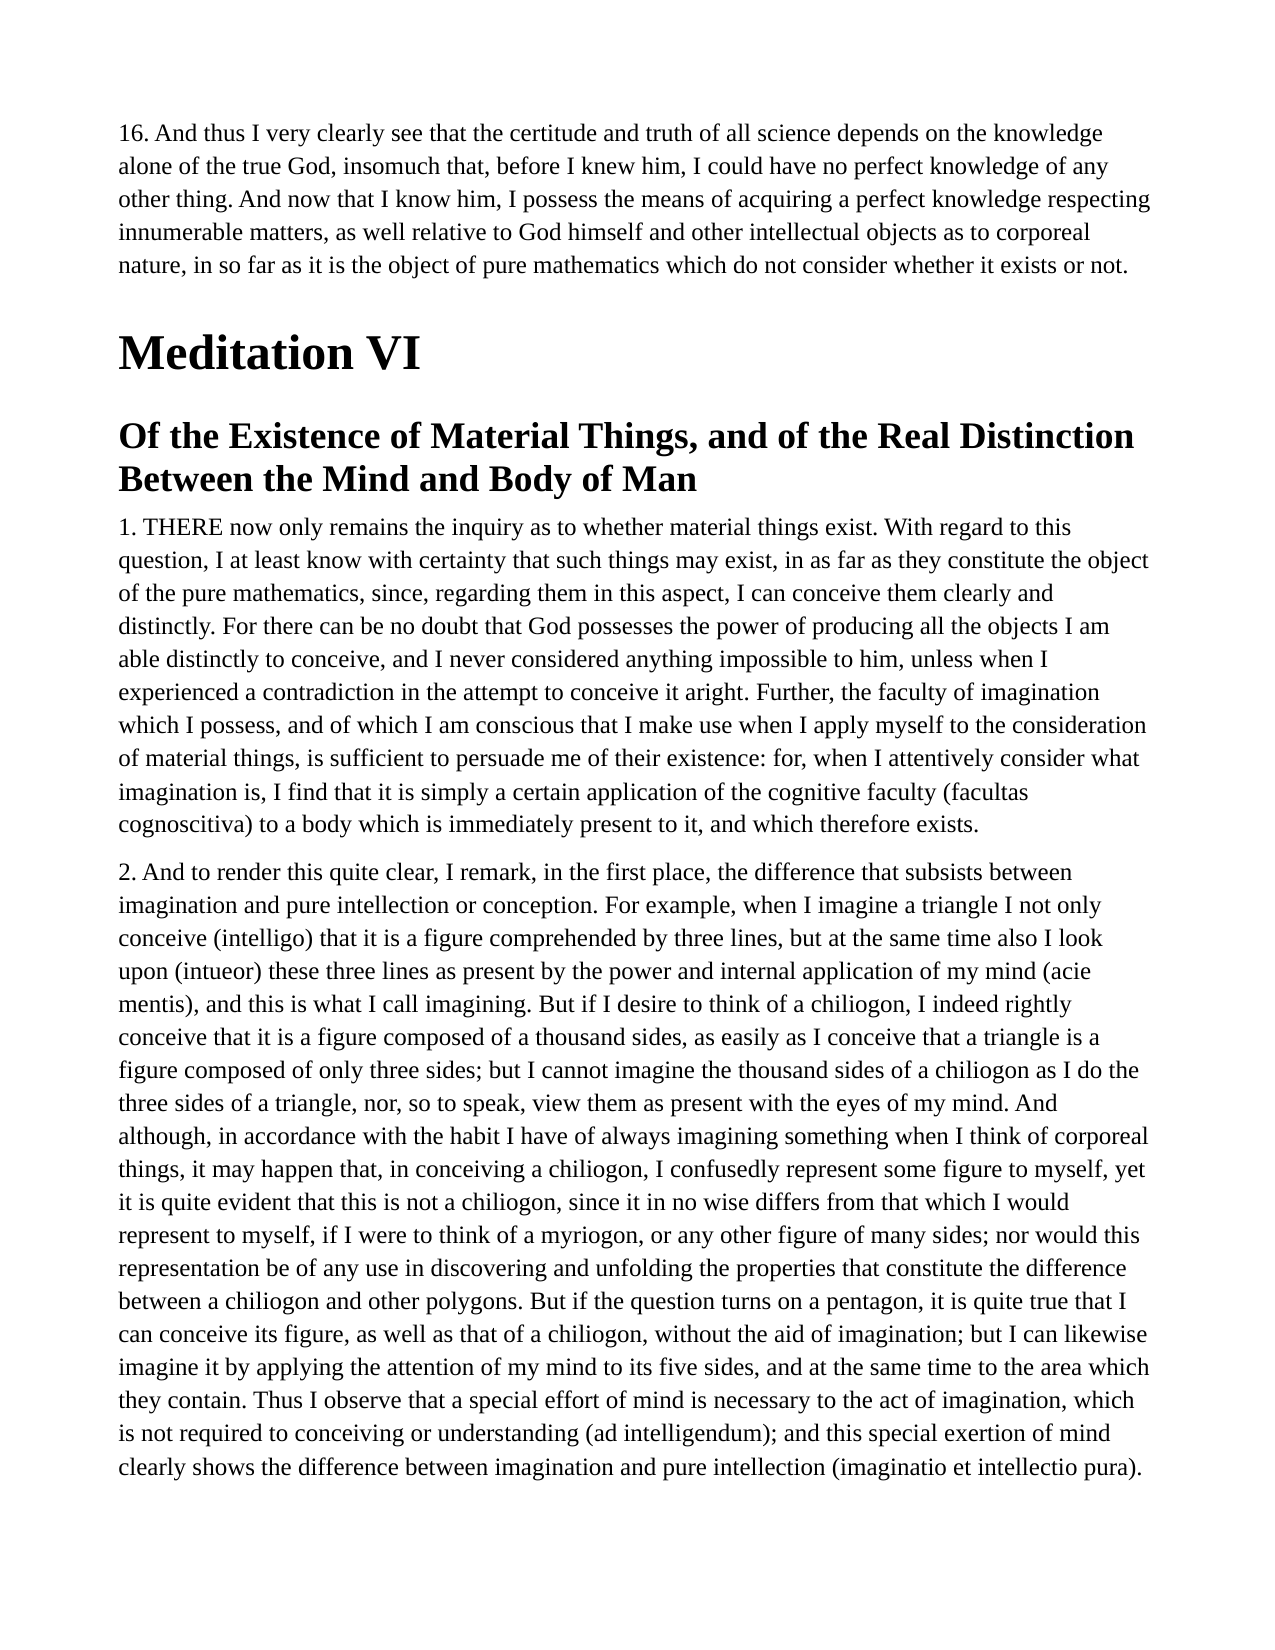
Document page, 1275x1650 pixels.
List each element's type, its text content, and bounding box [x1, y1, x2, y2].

subtitle Of the Existence of Material Things, and of the Real Distinction Between the Mind and Body of Man [118, 414, 1157, 500]
subtitle Meditation VI [118, 323, 1157, 380]
text 2. And to render this quite clear, I remark, in the first place, the difference that subsists between imagination and pure intellection or conception. For example, when I imagine a triangle I not only conceive (intelligo) that it is a figure comprehended by three lines, but at the same time also I look upon (intueor) these three lines as present by the power and internal application of my mind (acie mentis), and this is what I call imagining. But if I desire to think of a chiliogon, I indeed rightly conceive that it is a figure composed of a thousand sides, as easily as I conceive that a triangle is a figure composed of only three sides; but I cannot imagine the thousand sides of a chiliogon as I do the three sides of a triangle, nor, so to speak, view them as present with the eyes of my mind. And although, in accordance with the habit I have of always imagining something when I think of corporeal things, it may happen that, in conceiving a chiliogon, I confusedly represent some figure to myself, yet it is quite evident that this is not a chiliogon, since it in no wise differs from that which I would represent to myself, if I were to think of a myriogon, or any other figure of many sides; nor would this representation be of any use in discovering and unfolding the properties that constitute the difference between a chiliogon and other polygons. But if the question turns on a pentagon, it is quite true that I can conceive its figure, as well as that of a chiliogon, without the aid of imagination; but I can likewise imagine it by applying the attention of my mind to its five sides, and at the same time to the area which they contain. Thus I observe that a special effort of mind is necessary to the act of imagination, which is not required to conceiving or understanding (ad intelligendum); and this special exertion of mind clearly shows the difference between imagination and pure intellection (imaginatio et intellectio pura). [118, 857, 1157, 1480]
text 1. THERE now only remains the inquiry as to whether material things exist. With regard to this question, I at least know with certainty that such things may exist, in as far as they constitute the object of the pure mathematics, since, regarding them in this aspect, I can conceive them clearly and distinctly. For there can be no doubt that God possesses the power of producing all the objects I am able distinctly to conceive, and I never considered anything impossible to him, unless when I experienced a contradiction in the attempt to conceive it aright. Further, the faculty of imagination which I possess, and of which I am conscious that I make use when I apply myself to the consideration of material things, is sufficient to persuade me of their existence: for, when I attentively consider what imagination is, I find that it is simply a certain application of the cognitive faculty (facultas cognoscitiva) to a body which is immediately present to it, and which therefore exists. [118, 512, 1157, 838]
text 16. And thus I very clearly see that the certitude and truth of all science depends on the knowledge alone of the true God, insomuch that, before I knew him, I could have no perfect knowledge of any other thing. And now that I know him, I possess the means of acquiring a perfect knowledge respecting innumerable matters, as well relative to God himself and other intellectual objects as to corporeal nature, in so far as it is the object of pure mathematics which do not consider whether it exists or not. [118, 118, 1157, 279]
